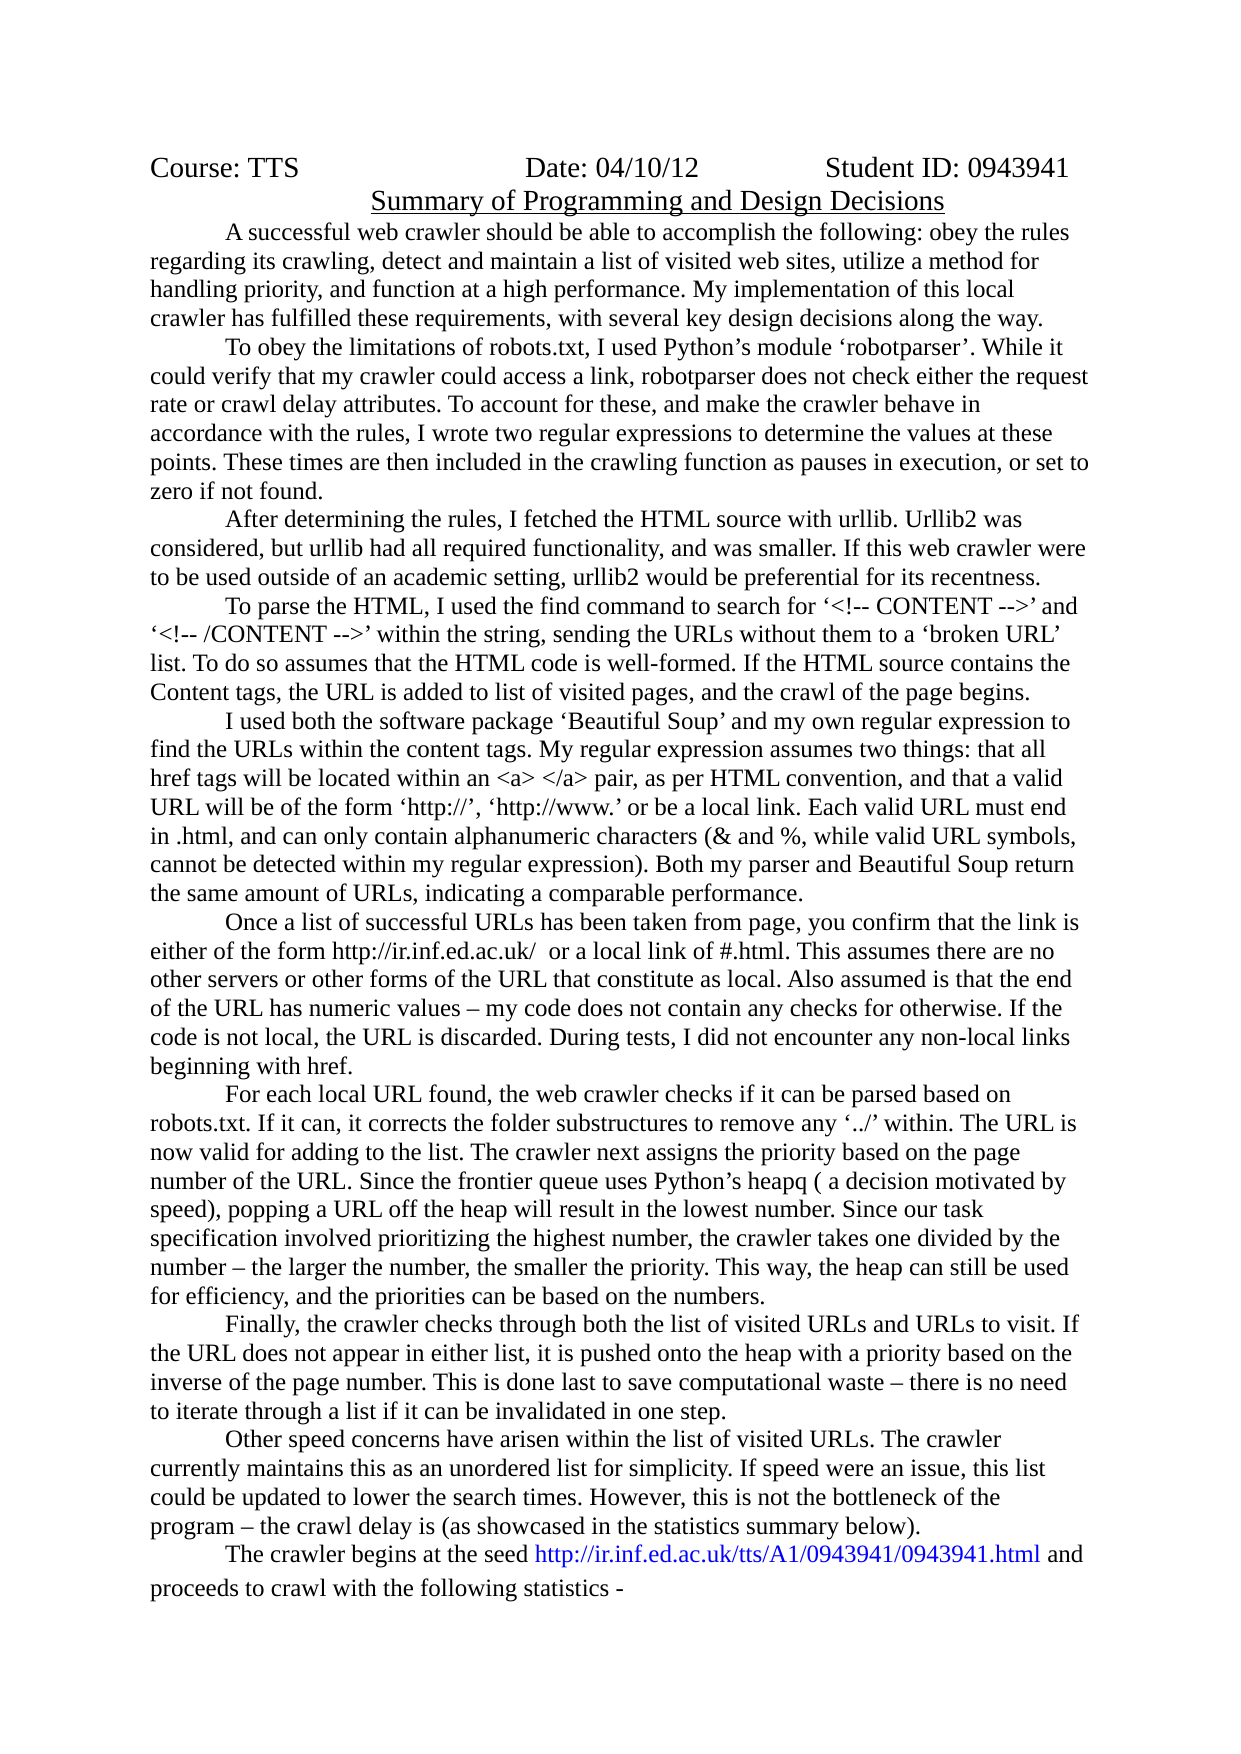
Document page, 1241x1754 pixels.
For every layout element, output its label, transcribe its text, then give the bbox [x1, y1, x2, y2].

text Other speed concerns have arisen within the list of visited URLs. The crawler currently maintains this as an unordered list for simplicity. If speed were an issue, this list could be updated to lower the search times. However, this is not the bottleneck of the program – the crawl delay is (as showcased in the statistics summary below). [150, 1424, 1090, 1539]
text A successful web crawler should be able to accomplish the following: obey the rules regarding its crawling, detect and maintain a list of visited web sites, utilize a method for handling priority, and function at a high performance. My implementation of this local crawler has fulfilled these requirements, with several key design decisions along the way. [150, 217, 1090, 332]
text The crawler begins at the seed http://ir.inf.ed.ac.uk/tts/A1/0943941/0943941.html and proceeds to crawl with the following statistics - [150, 1539, 1090, 1601]
text For each local URL found, the web crawler checks if it can be parsed based on robots.txt. If it can, it corrects the folder substructures to remove any ‘../’ within. The URL is now valid for adding to the list. The crawler next assigns the priority based on the page number of the URL. Since the frontier queue uses Python’s heapq ( a decision motivated by speed), popping a URL off the heap will result in the lowest number. Since our task specification involved prioritizing the highest number, the crawler takes one divided by the number – the larger the number, the smaller the priority. This way, the heap can still be used for efficiency, and the priorities can be based on the numbers. [150, 1079, 1090, 1309]
text To obey the limitations of robots.txt, I used Python’s module ‘robotparser’. While it could verify that my crawler could access a link, robotparser does not check either the request rate or crawl delay attributes. To account for these, and make the crawler behave in accordance with the rules, I wrote two regular expressions to determine the values at these points. These times are then included in the crawling function as pauses in execution, or set to zero if not found. [150, 332, 1090, 504]
text To parse the HTML, I used the find command to search for ‘<!-- CONTENT -->’ and ‘<!-- /CONTENT -->’ within the string, sending the URLs without them to a ‘broken URL’ list. To do so assumes that the HTML code is well-formed. If the HTML source contains the Content tags, the URL is added to list of visited pages, and the crawl of the page begins. [150, 591, 1090, 706]
text I used both the software package ‘Beautiful Soup’ and my own regular expression to find the URLs within the content tags. My regular expression assumes two things: that all href tags will be located within an <a> </a> pair, as per HTML convention, and that a valid URL will be of the form ‘http://’, ‘http://www.’ or be a local link. Each valid URL must end in .html, and can only contain alphanumeric characters (& and %, while valid URL symbols, cannot be detected within my regular expression). Both my parser and Beautiful Soup return the same amount of URLs, indicating a comparable performance. [150, 706, 1090, 907]
text Once a list of successful URLs has been taken from page, you confirm that the link is either of the form http://ir.inf.ed.ac.uk/ or a local link of #.html. This assumes there are no other servers or other forms of the URL that constitute as local. Also assumed is that the end of the URL has numeric values – my code does not contain any checks for otherwise. If the code is not local, the URL is discarded. During tests, I did not encounter any non-local links beginning with href. [150, 907, 1090, 1079]
text After determining the rules, I fetched the HTML source with urllib. Urllib2 was considered, but urllib had all required functionality, and was smaller. If this web crawler were to be used outside of an academic setting, urllib2 would be preferential for its recentness. [150, 504, 1090, 591]
text Finally, the crawler checks through both the list of visited URLs and URLs to visit. If the URL does not appear in either list, it is pushed onto the heap with a priority based on the inverse of the page number. This is done last to save computational waste – there is no need to iterate through a list if it can be invalidated in one step. [150, 1309, 1090, 1424]
text Course: TTS Date: 04/10/12 Student ID: 0943941 [150, 150, 1090, 183]
text Summary of Programming and Design Decisions [150, 183, 1090, 217]
